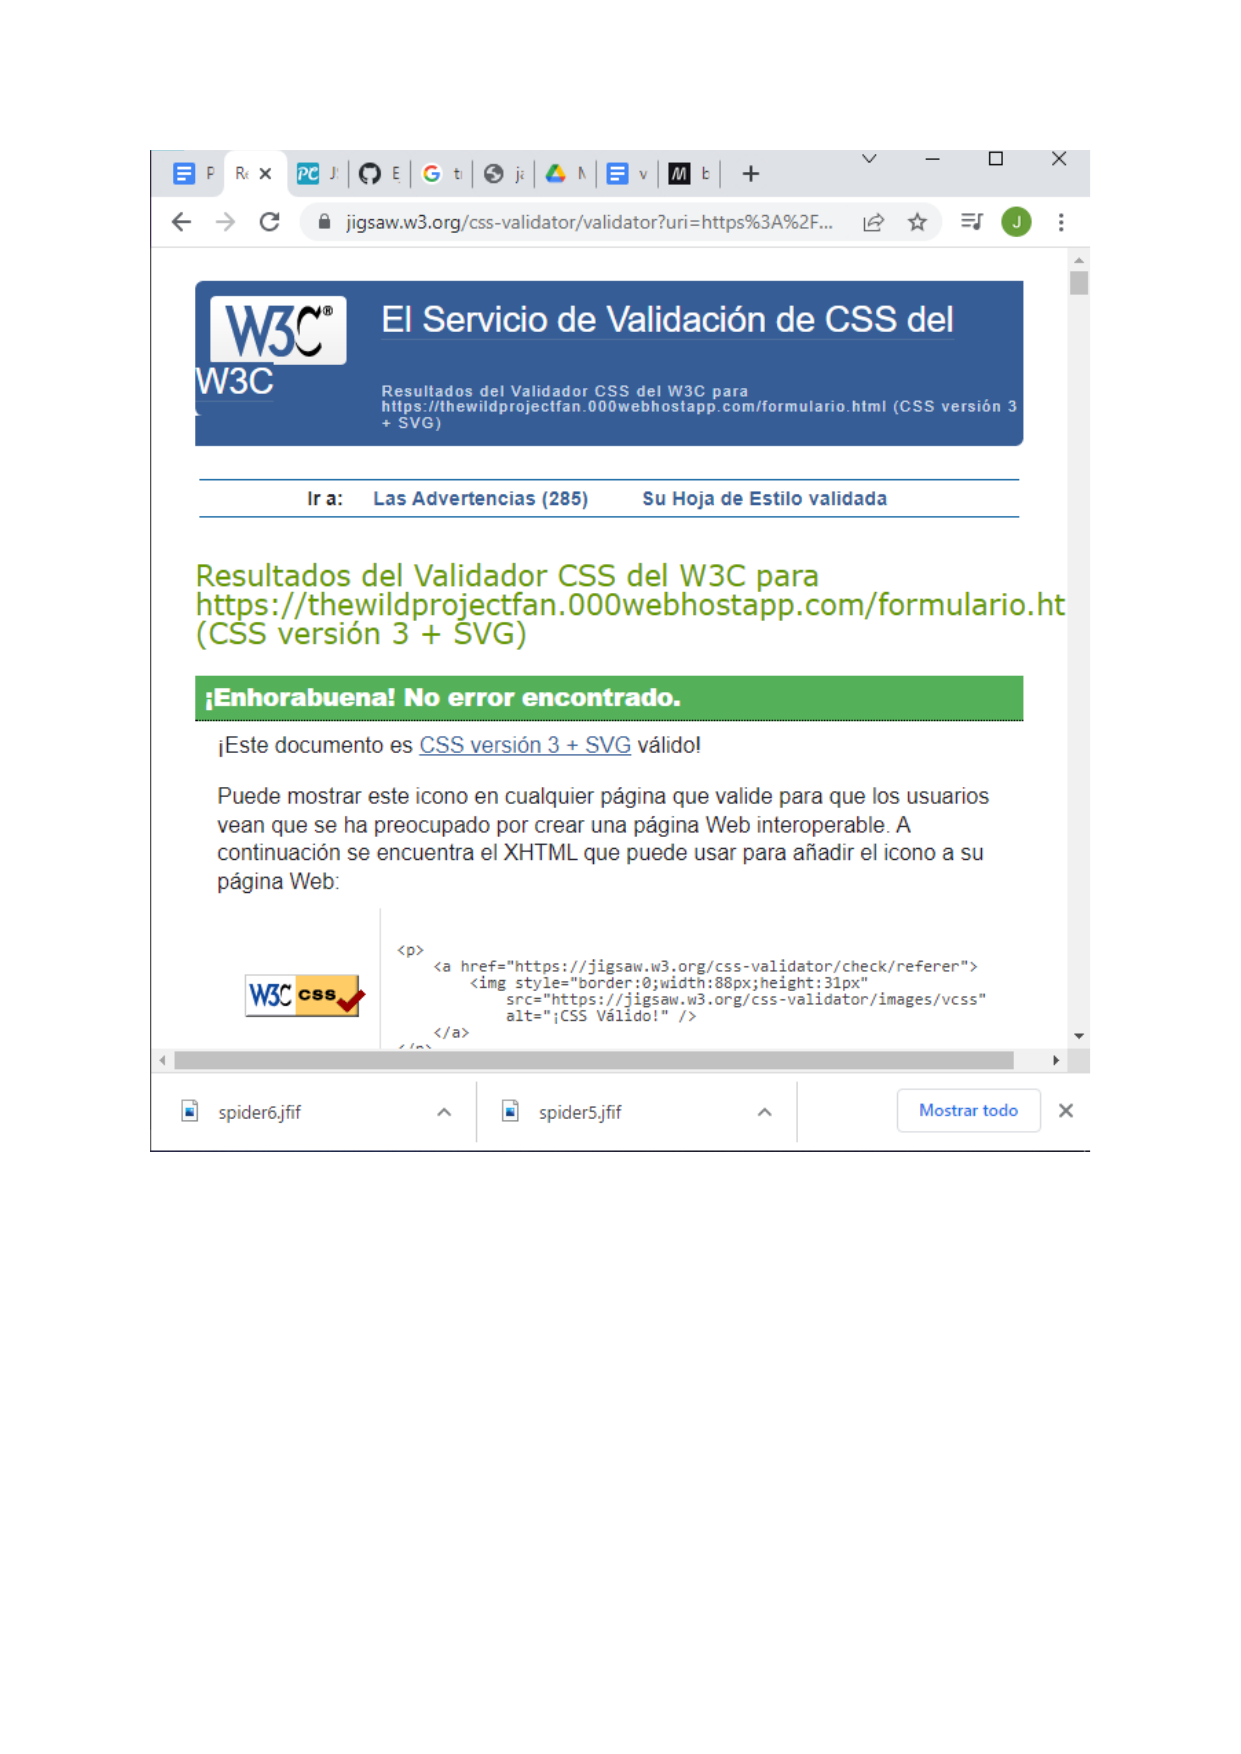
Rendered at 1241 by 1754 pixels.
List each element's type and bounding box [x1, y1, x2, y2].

picture [150, 150, 1091, 1152]
